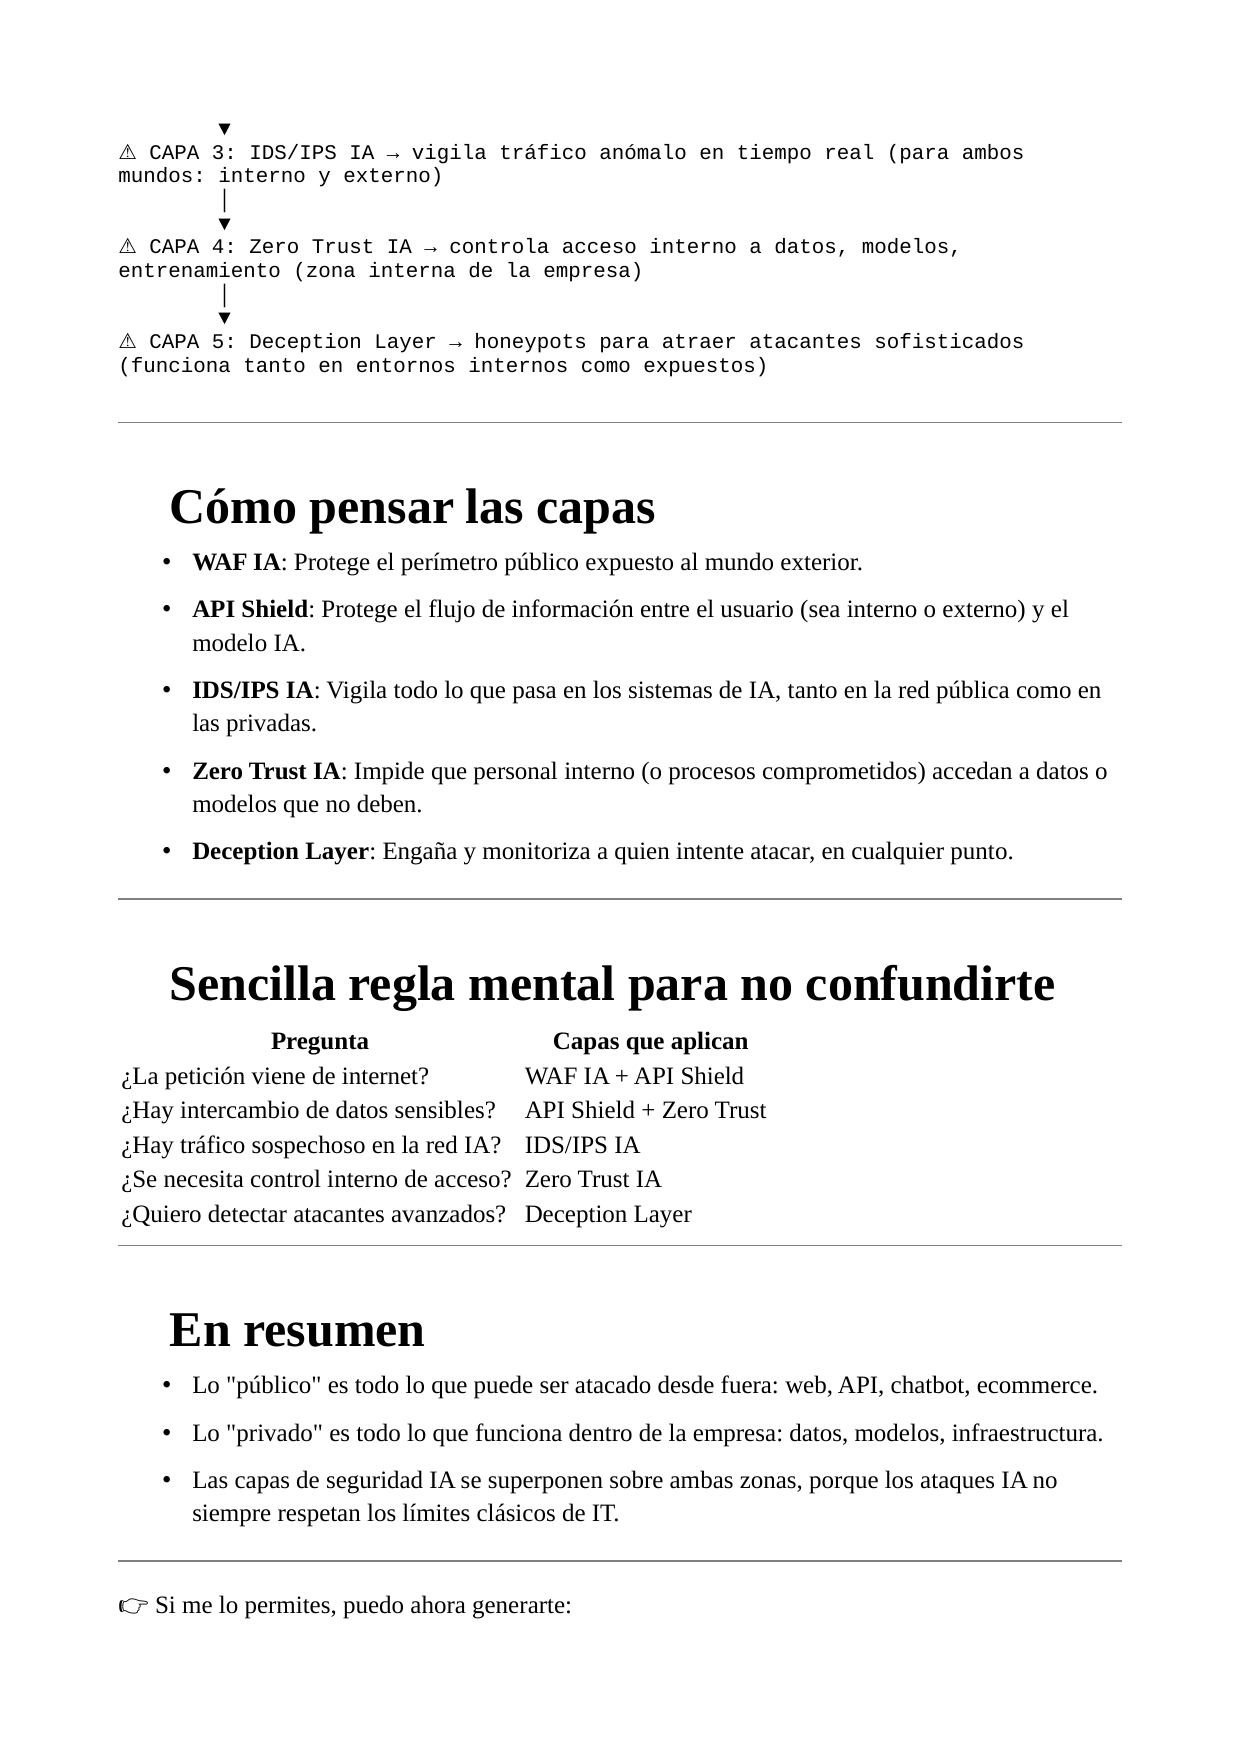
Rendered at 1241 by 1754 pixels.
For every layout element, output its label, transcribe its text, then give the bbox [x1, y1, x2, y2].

text ▼ [118, 213, 1122, 236]
table_cell WAF IA + API Shield [522, 1058, 780, 1092]
text │ [225, 284, 1122, 307]
list Zero Trust IA: Impide que personal interno (o procesos comprometidos) accedan a datos o modelos que no deben. [162, 756, 1122, 818]
table_cell API Shield + Zero Trust [522, 1093, 780, 1127]
table_cell IDS/IPS IA [522, 1127, 780, 1162]
table_cell Deception Layer [522, 1196, 780, 1231]
text ▼ [118, 307, 1122, 331]
text ⚠️ CAPA 3: IDS/IPS IA → vigila tráfico anómalo en tiempo real (para ambos mundos: interno y externo) [118, 142, 1122, 189]
list Deception Layer: Engaña y monitoriza a quien intente atacar, en cualquier punto. [162, 836, 1122, 865]
text │ [118, 189, 1122, 213]
text ⚠️ CAPA 4: Zero Trust IA → controla acceso interno a datos, modelos, entrenamiento (zona interna de la empresa) [118, 236, 1122, 284]
subtitle 🧭 Cómo pensar las capas [118, 477, 1122, 534]
subtitle 🧪 Sencilla regla mental para no confundirte [118, 953, 1122, 1011]
table_cell ¿La petición viene de internet? [118, 1058, 522, 1092]
list Las capas de seguridad IA se superponen sobre ambas zonas, porque los ataques IA no siempre respetan los límites clásicos de IT. [162, 1465, 1122, 1527]
list Lo "privado" es todo lo que funciona dentro de la empresa: datos, modelos, infraestructura. [162, 1418, 1122, 1446]
list IDS/IPS IA: Vigila todo lo que pasa en los sistemas de IA, tanto en la red pública como en las privadas. [162, 675, 1122, 737]
text ⚠️ CAPA 5: Deception Layer → honeypots para atraer atacantes sofisticados (funciona tanto en entornos internos como expuestos) [118, 331, 1122, 378]
table_header Capas que aplican [522, 1023, 780, 1058]
table_cell ¿Se necesita control interno de acceso? [118, 1162, 522, 1196]
text 👉 Si me lo permites, puedo ahora generarte: [118, 1590, 1122, 1619]
table_cell ¿Hay tráfico sospechoso en la red IA? [118, 1127, 522, 1162]
list Lo "público" es todo lo que puede ser atacado desde fuera: web, API, chatbot, ecommerce. [162, 1370, 1122, 1399]
list API Shield: Protege el flujo de información entre el usuario (sea interno o externo) y el modelo IA. [162, 594, 1122, 656]
table_header Pregunta [118, 1023, 522, 1058]
table_cell Zero Trust IA [522, 1162, 780, 1196]
table_cell ¿Quiero detectar atacantes avanzados? [118, 1196, 522, 1231]
text ▼ [118, 118, 1122, 142]
text │ [118, 284, 224, 307]
subtitle 🎯 En resumen [118, 1300, 1122, 1358]
list WAF IA: Protege el perímetro público expuesto al mundo exterior. [162, 547, 1122, 576]
table_cell ¿Hay intercambio de datos sensibles? [118, 1093, 522, 1127]
